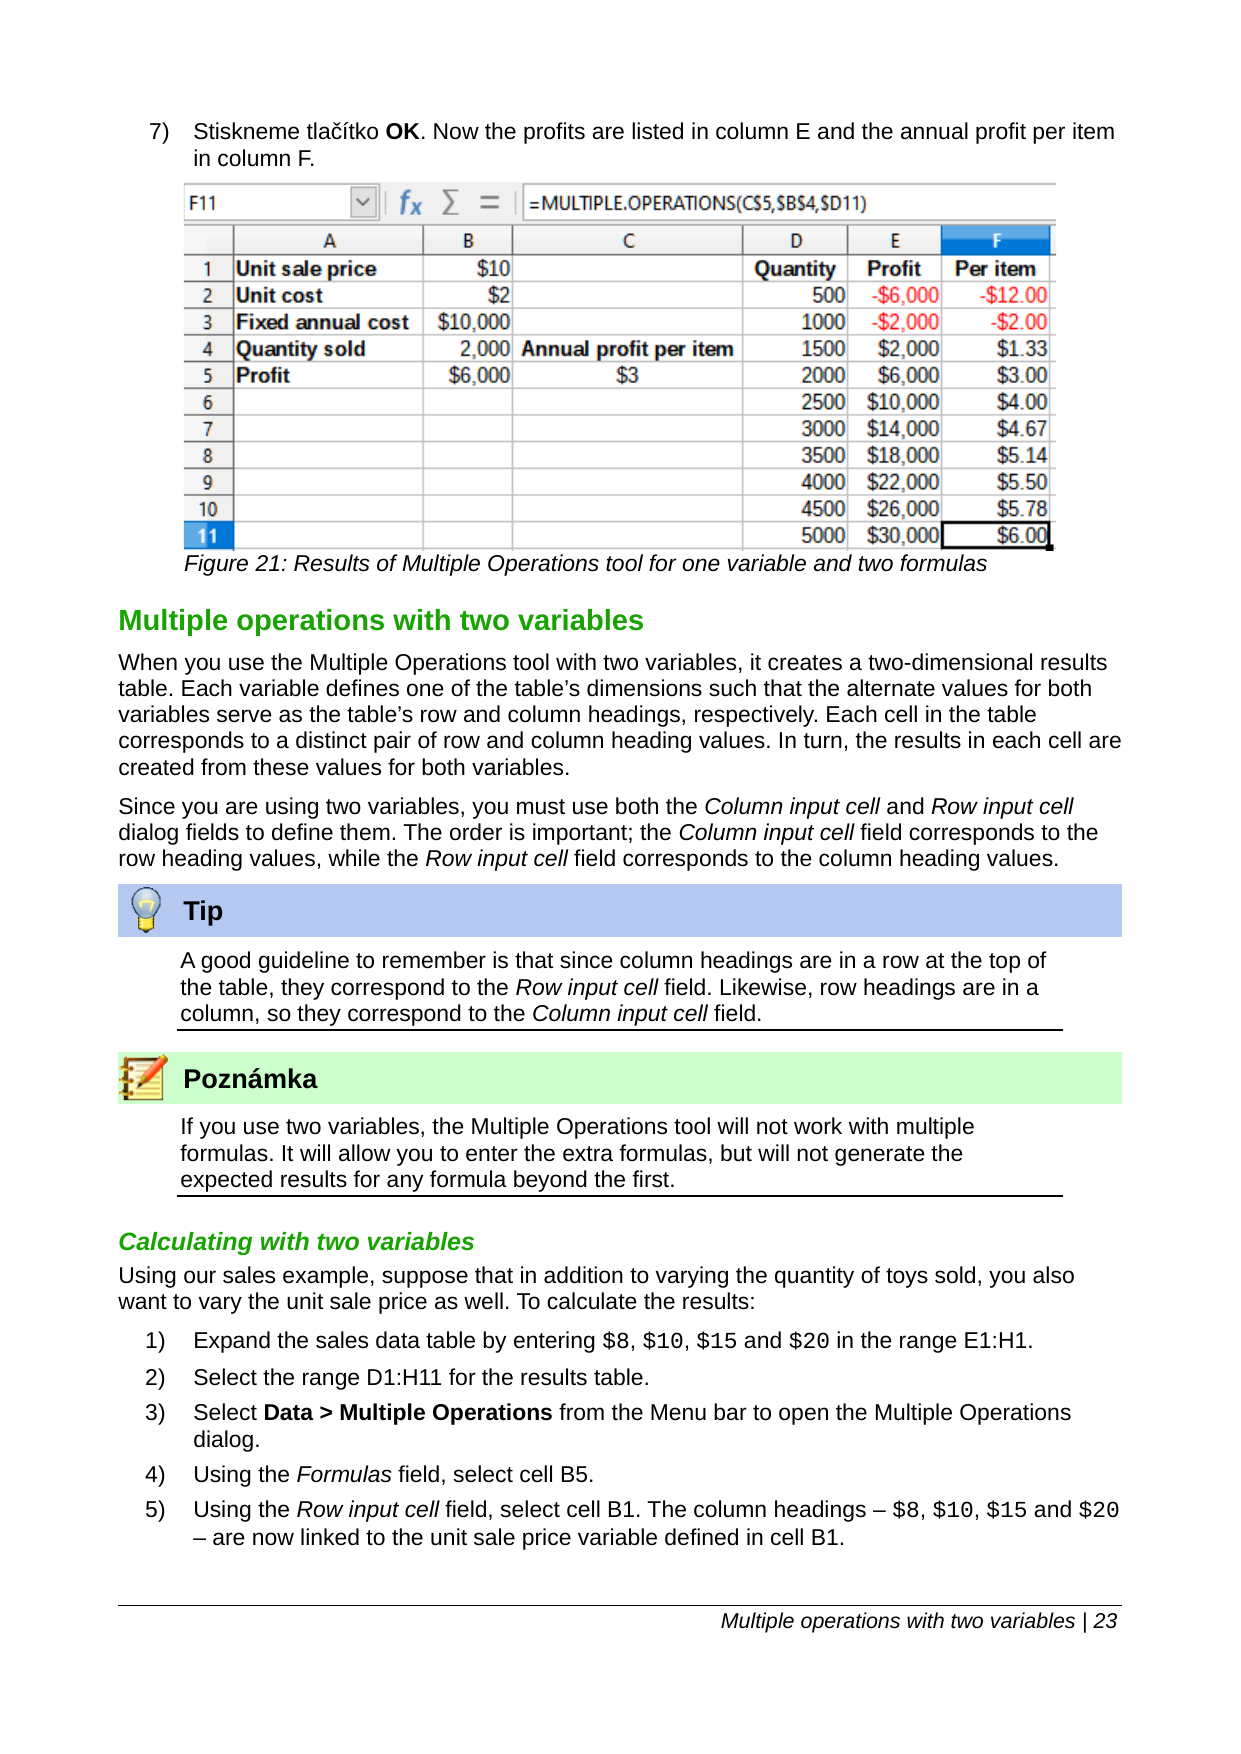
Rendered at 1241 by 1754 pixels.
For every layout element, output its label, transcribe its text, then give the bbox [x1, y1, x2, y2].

list Select the range D1:H11 for the results table. [165, 1364, 1122, 1390]
text Since you are using two variables, you must use both the Column input cell and Row input cell dialog fields to define them. The order is important; the Column input cell field corresponds to the row heading values, while the Row input cell field corresponds to the column heading values. [118, 793, 1122, 872]
picture [119, 1053, 170, 1104]
subtitle Tip [118, 884, 1122, 937]
list Stiskneme tlačítko OK. Now the profits are listed in column E and the annual profit per item in column F. [169, 118, 1122, 171]
picture [183, 182, 1057, 551]
subtitle Multiple operations with two variables [118, 603, 1122, 637]
subtitle Calculating with two variables [118, 1227, 1063, 1256]
text If you use two variables, the Multiple Operations tool will not work with multiple formulas. It will allow you to enter the extra formulas, but will not generate the expected results for any formula beyond the first. [177, 1110, 1063, 1195]
picture [119, 885, 170, 936]
list Using the Row input cell field, select cell B1. The column headings – $8, $10, $15 and $20 – are now linked to the unit sale price variable defined in cell B1. [165, 1496, 1122, 1551]
list Using the Formulas field, select cell B5. [165, 1461, 1122, 1487]
list Select Data > Multiple Operations from the Menu bar to open the Multiple Operations dialog. [165, 1399, 1122, 1452]
list Expand the sales data table by entering $8, $10, $15 and $20 in the range E1:H1. [165, 1327, 1122, 1355]
text A good guideline to remember is that since column headings are in a row at the top of the table, they correspond to the Row input cell field. Likewise, row headings are in a column, so they correspond to the Column input cell field. [177, 944, 1063, 1029]
text Figure 21: Results of Multiple Operations tool for one variable and two formulas [184, 551, 1056, 576]
text Using our sales example, suppose that in addition to varying the quantity of toys sold, you also want to vary the unit sale price as well. To calculate the results: [118, 1262, 1122, 1314]
subtitle Poznámka [118, 1052, 1122, 1104]
text When you use the Multiple Operations tool with two variables, it creates a two-dimensional results table. Each variable defines one of the table’s dimensions such that the alternate values for both variables serve as the table’s row and column headings, respectively. Each cell in the table corresponds to a distinct pair of row and column heading values. In turn, the results in each cell are created from these values for both variables. [118, 648, 1122, 780]
